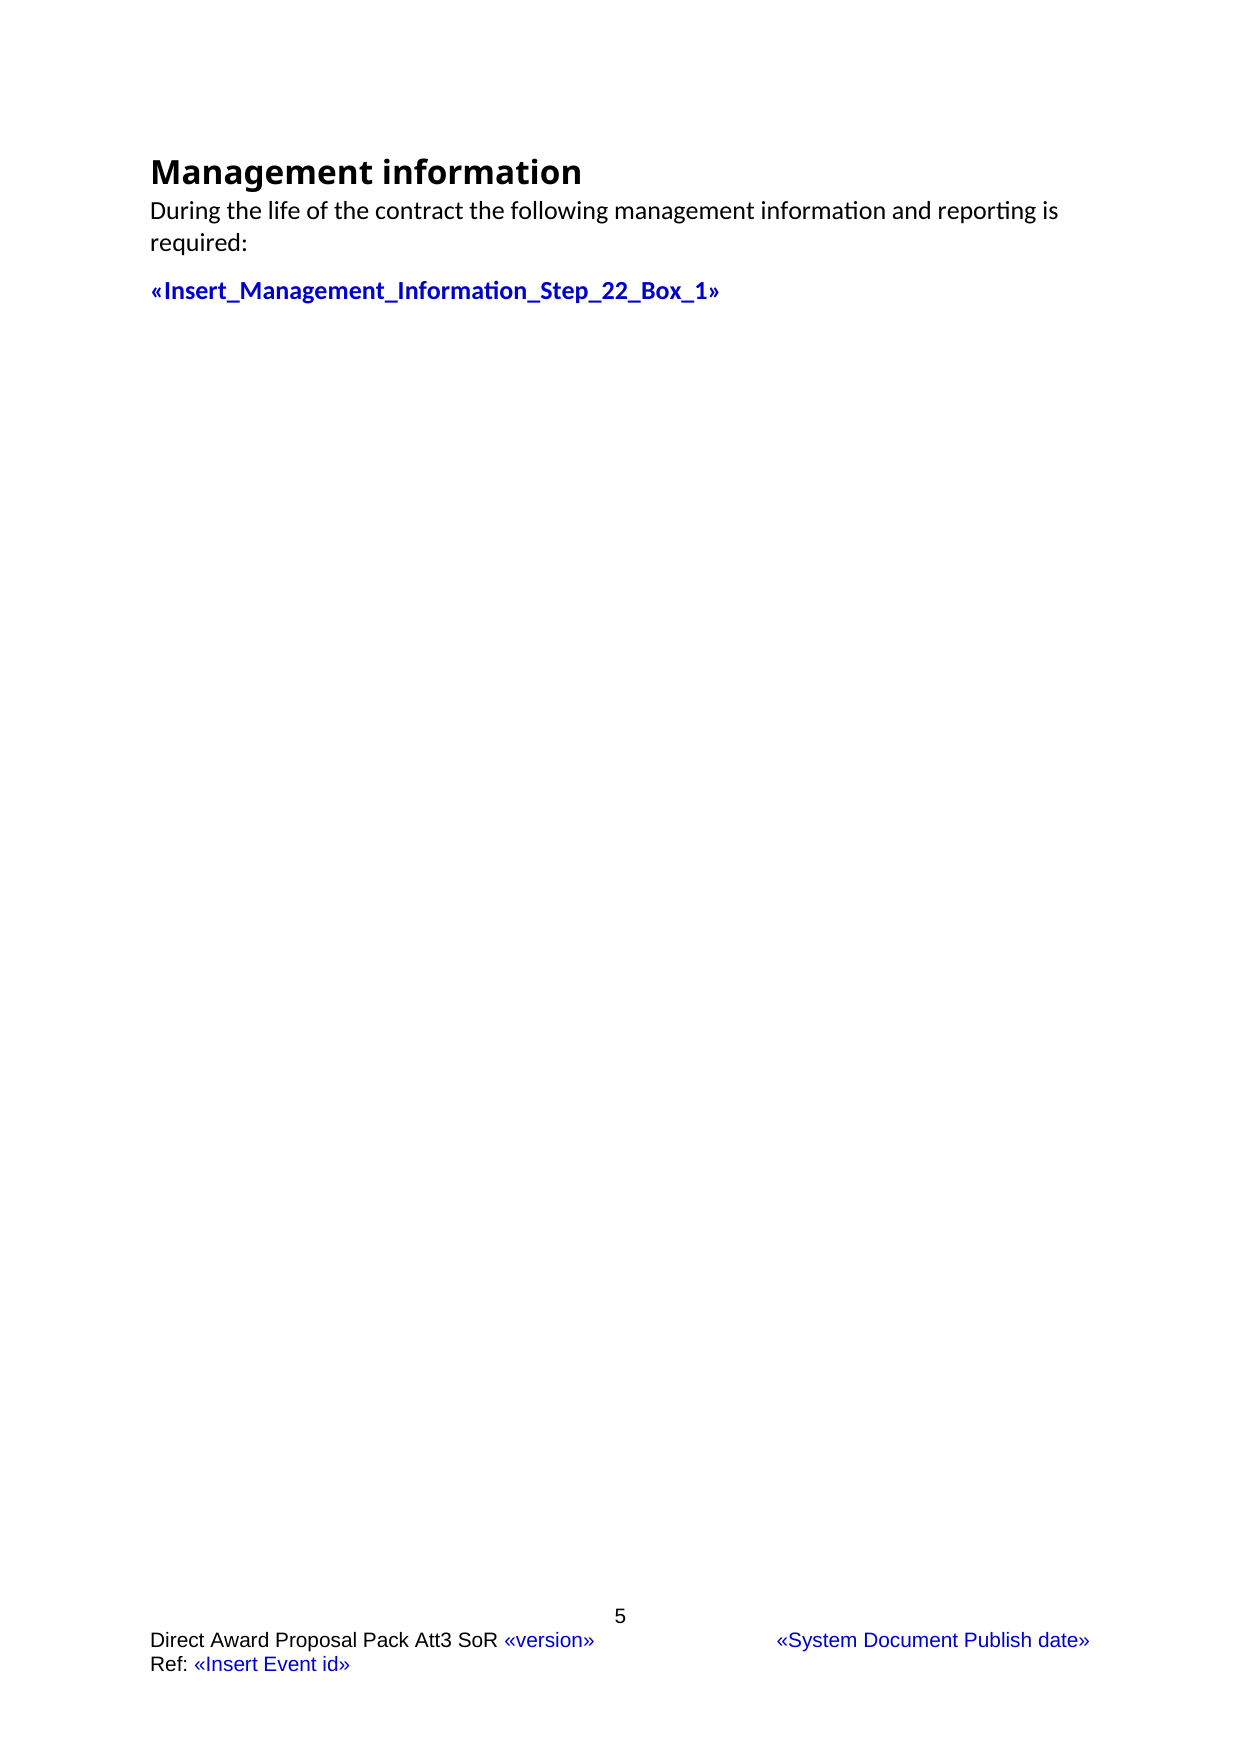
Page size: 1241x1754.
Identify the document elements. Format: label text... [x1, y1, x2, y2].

subtitle Management information [150, 148, 1090, 194]
text During the life of the contract the following management information and reporting is required: [150, 194, 1090, 257]
text «Insert_Management_Information_Step_22_Box_1» [150, 274, 1090, 306]
